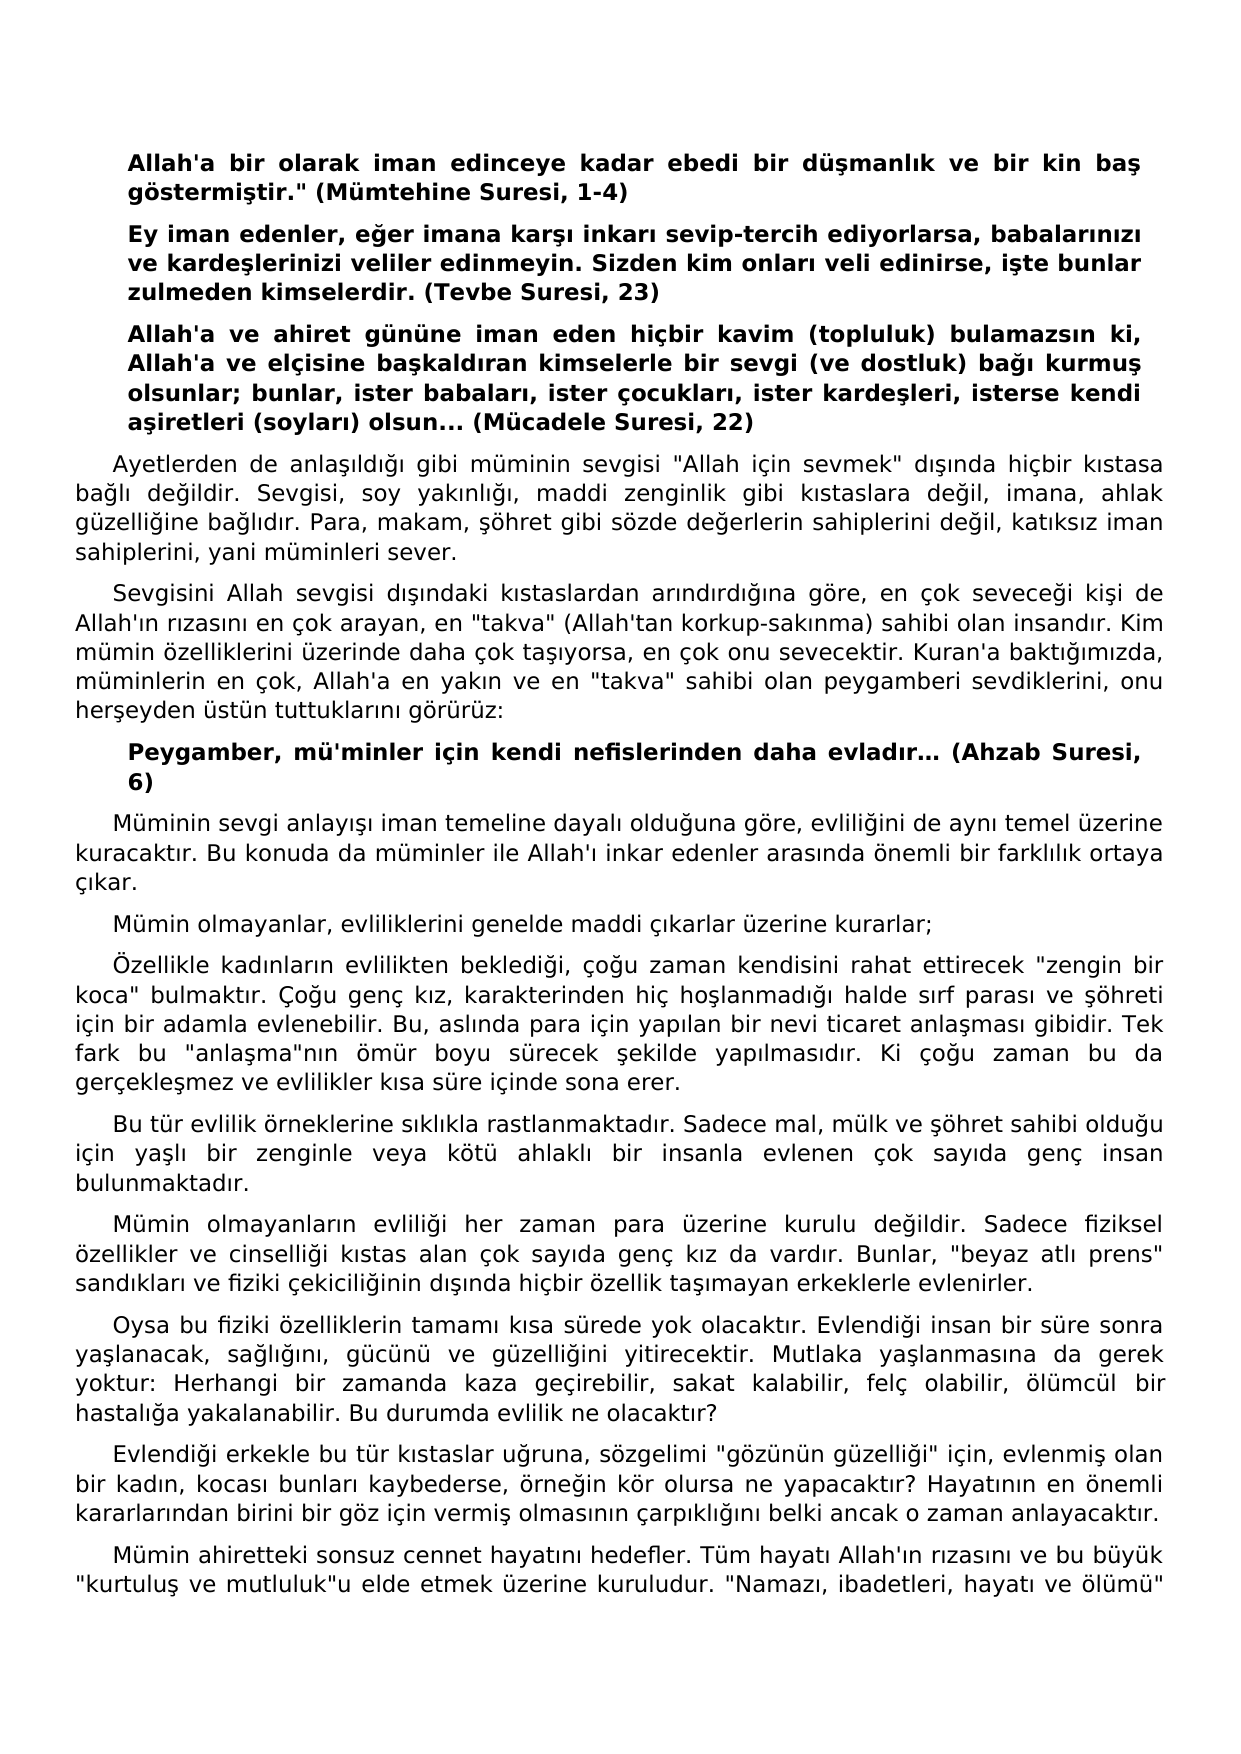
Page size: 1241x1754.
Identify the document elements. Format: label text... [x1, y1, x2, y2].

text Ey iman edenler, eğer imana karşı inkarı sevip-tercih ediyorlarsa, babalarınızı ve kardeşlerinizi veliler edinmeyin. Sizden kim onları veli edinirse, işte bunlar zulmeden kimselerdir. (Tevbe Suresi, 23) [127, 221, 1143, 306]
text Özellikle kadınların evlilikten beklediği, çoğu zaman kendisini rahat ettirecek "zengin bir koca" bulmaktır. Çoğu genç kız, karakterinden hiç hoşlanmadığı halde sırf parası ve şöhreti için bir adamla evlenebilir. Bu, aslında para için yapılan bir nevi ticaret anlaşması gibidir. Tek fark bu "anlaşma"nın ömür boyu sürecek şekilde yapılmasıdır. Ki çoğu zaman bu da gerçekleşmez ve evlilikler kısa süre içinde sona erer. [75, 952, 1165, 1096]
text Peygamber, mü'minler için kendi nefislerinden daha evladır… (Ahzab Suresi, 6) [127, 739, 1143, 795]
text Bu tür evlilik örneklerine sıklıkla rastlanmaktadır. Sadece mal, mülk ve şöhret sahibi olduğu için yaşlı bir zenginle veya kötü ahlaklı bir insanla evlenen çok sayıda genç insan bulunmaktadır. [75, 1111, 1165, 1197]
text Müminin sevgi anlayışı iman temeline dayalı olduğuna göre, evliliğini de aynı temel üzerine kuracaktır. Bu konuda da müminler ile Allah'ı inkar edenler arasında önemli bir farklılık ortaya çıkar. [75, 810, 1165, 896]
text Oysa bu fiziki özelliklerin tamamı kısa sürede yok olacaktır. Evlendiği insan bir süre sonra yaşlanacak, sağlığını, gücünü ve güzelliğini yitirecektir. Mutlaka yaşlanmasına da gerek yoktur: Herhangi bir zamanda kaza geçirebilir, sakat kalabilir, felç olabilir, ölümcül bir hastalığa yakalanabilir. Bu durumda evlilik ne olacaktır? [75, 1312, 1165, 1426]
text Allah'a ve ahiret gününe iman eden hiçbir kavim (topluluk) bulamazsın ki, Allah'a ve elçisine başkaldıran kimselerle bir sevgi (ve dostluk) bağı kurmuş olsunlar; bunlar, ister babaları, ister çocukları, ister kardeşleri, isterse kendi aşiretleri (soyları) olsun... (Mücadele Suresi, 22) [127, 321, 1143, 436]
text Sevgisini Allah sevgisi dışındaki kıstaslardan arındırdığına göre, en çok seveceği kişi de Allah'ın rızasını en çok arayan, en "takva" (Allah'tan korkup-sakınma) sahibi olan insandır. Kim mümin özelliklerini üzerinde daha çok taşıyorsa, en çok onu sevecektir. Kuran'a baktığımızda, müminlerin en çok, Allah'a en yakın ve en "takva" sahibi olan peygamberi sevdiklerini, onu herşeyden üstün tuttuklarını görürüz: [75, 581, 1165, 724]
text Allah'a bir olarak iman edinceye kadar ebedi bir düşmanlık ve bir kin baş göstermiştir." (Mümtehine Suresi, 1-4) [127, 150, 1143, 206]
text Mümin ahiretteki sonsuz cennet hayatını hedefler. Tüm hayatı Allah'ın rızasını ve bu büyük "kurtuluş ve mutluluk"u elde etmek üzerine kuruludur. "Namazı, ibadetleri, hayatı ve ölümü" [75, 1542, 1165, 1598]
text Mümin olmayanlar, evliliklerini genelde maddi çıkarlar üzerine kurarlar; [75, 911, 1165, 937]
text Evlendiği erkekle bu tür kıstaslar uğruna, sözgelimi "gözünün güzelliği" için, evlenmiş olan bir kadın, kocası bunları kaybederse, örneğin kör olursa ne yapacaktır? Hayatının en önemli kararlarından birini bir göz için vermiş olmasının çarpıklığını belki ancak o zaman anlayacaktır. [75, 1442, 1165, 1527]
text Ayetlerden de anlaşıldığı gibi müminin sevgisi "Allah için sevmek" dışında hiçbir kıstasa bağlı değildir. Sevgisi, soy yakınlığı, maddi zenginlik gibi kıstaslara değil, imana, ahlak güzelliğine bağlıdır. Para, makam, şöhret gibi sözde değerlerin sahiplerini değil, katıksız iman sahiplerini, yani müminleri sever. [75, 451, 1165, 565]
text Mümin olmayanların evliliği her zaman para üzerine kurulu değildir. Sadece fiziksel özellikler ve cinselliği kıstas alan çok sayıda genç kız da vardır. Bunlar, "beyaz atlı prens" sandıkları ve fiziki çekiciliğinin dışında hiçbir özellik taşımayan erkeklerle evlenirler. [75, 1212, 1165, 1297]
